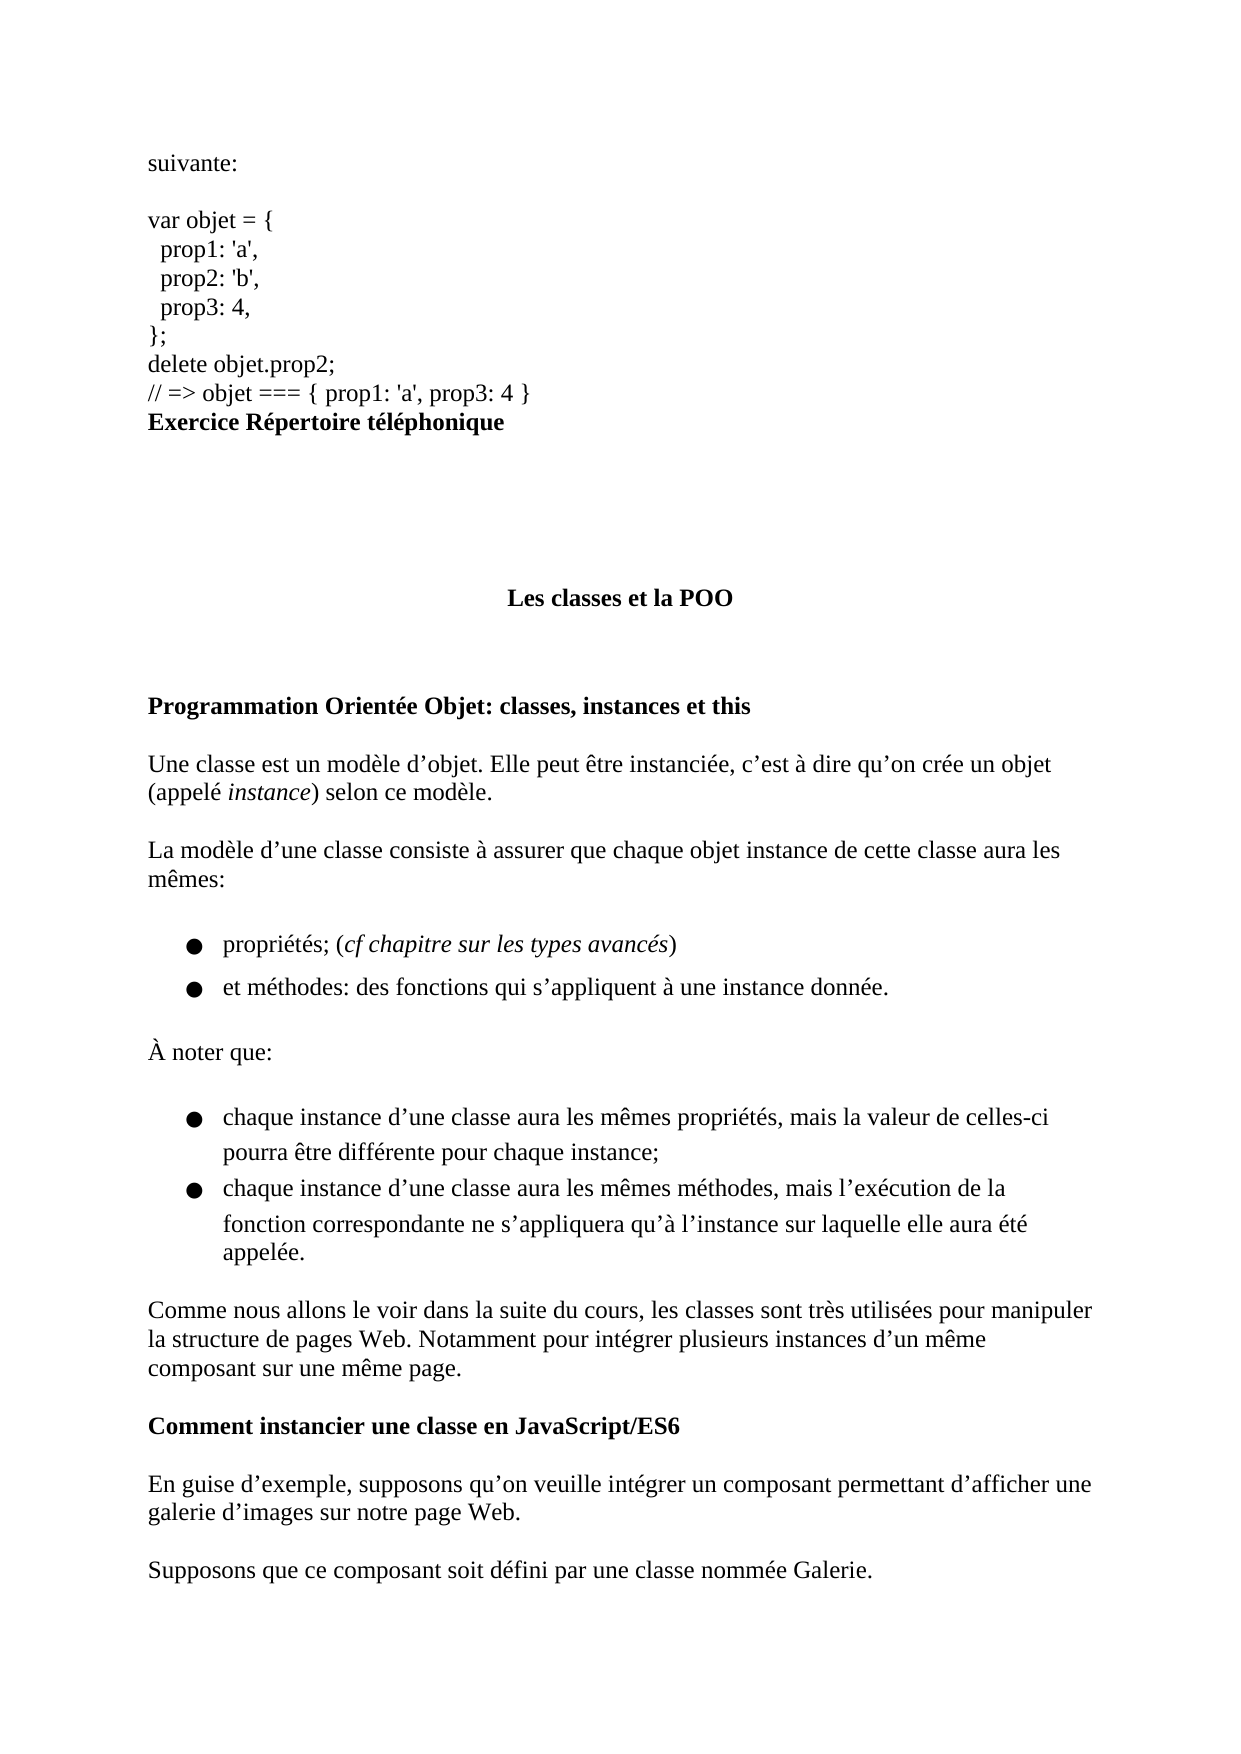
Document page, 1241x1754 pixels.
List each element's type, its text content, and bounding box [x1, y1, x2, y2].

text Comme nous allons le voir dans la suite du cours, les classes sont très utilisées pour manipuler la structure de pages Web. Notamment pour intégrer plusieurs instances d’un même composant sur une même page. [148, 1295, 1093, 1382]
text }; [148, 321, 1093, 349]
text delete objet.prop2; [148, 349, 1093, 378]
text Une classe est un modèle d’objet. Elle peut être instanciée, c’est à dire qu’on crée un objet (appelé instance) selon ce modèle. [148, 749, 1093, 806]
text prop1: 'a', [148, 234, 1093, 263]
text Les classes et la POO [148, 583, 1093, 612]
text La modèle d’une classe consiste à assurer que chaque objet instance de cette classe aura les mêmes: [148, 835, 1093, 893]
text prop3: 4, [148, 292, 1093, 321]
text En guise d’exemple, supposons qu’on veuille intégrer un composant permettant d’afficher une galerie d’images sur notre page Web. [148, 1469, 1093, 1526]
text prop2: 'b', [148, 263, 1093, 292]
text À noter que: [148, 1037, 1093, 1065]
text Exercice Répertoire téléphonique [148, 407, 1093, 436]
text // => objet === { prop1: 'a', prop3: 4 } [148, 378, 1093, 407]
text suivante: [148, 148, 1093, 176]
text var objet = { [148, 206, 1093, 234]
text Programmation Orientée Objet: classes, instances et this [148, 691, 1093, 719]
text Supposons que ce composant soit défini par une classe nommée Galerie. [148, 1555, 1093, 1584]
list chaque instance d’une classe aura les mêmes méthodes, mais l’exécution de la fonction correspondante ne s’appliquera qu’à l’instance sur laquelle elle aura été appelée. [185, 1166, 1093, 1266]
text Comment instancier une classe en JavaScript/ES6 [148, 1411, 1093, 1439]
list propriétés; (cf chapitre sur les types avancés) [185, 922, 1093, 965]
list et méthodes: des fonctions qui s’appliquent à une instance donnée. [185, 965, 1093, 1007]
list chaque instance d’une classe aura les mêmes propriétés, mais la valeur de celles-ci pourra être différente pour chaque instance; [185, 1094, 1093, 1166]
